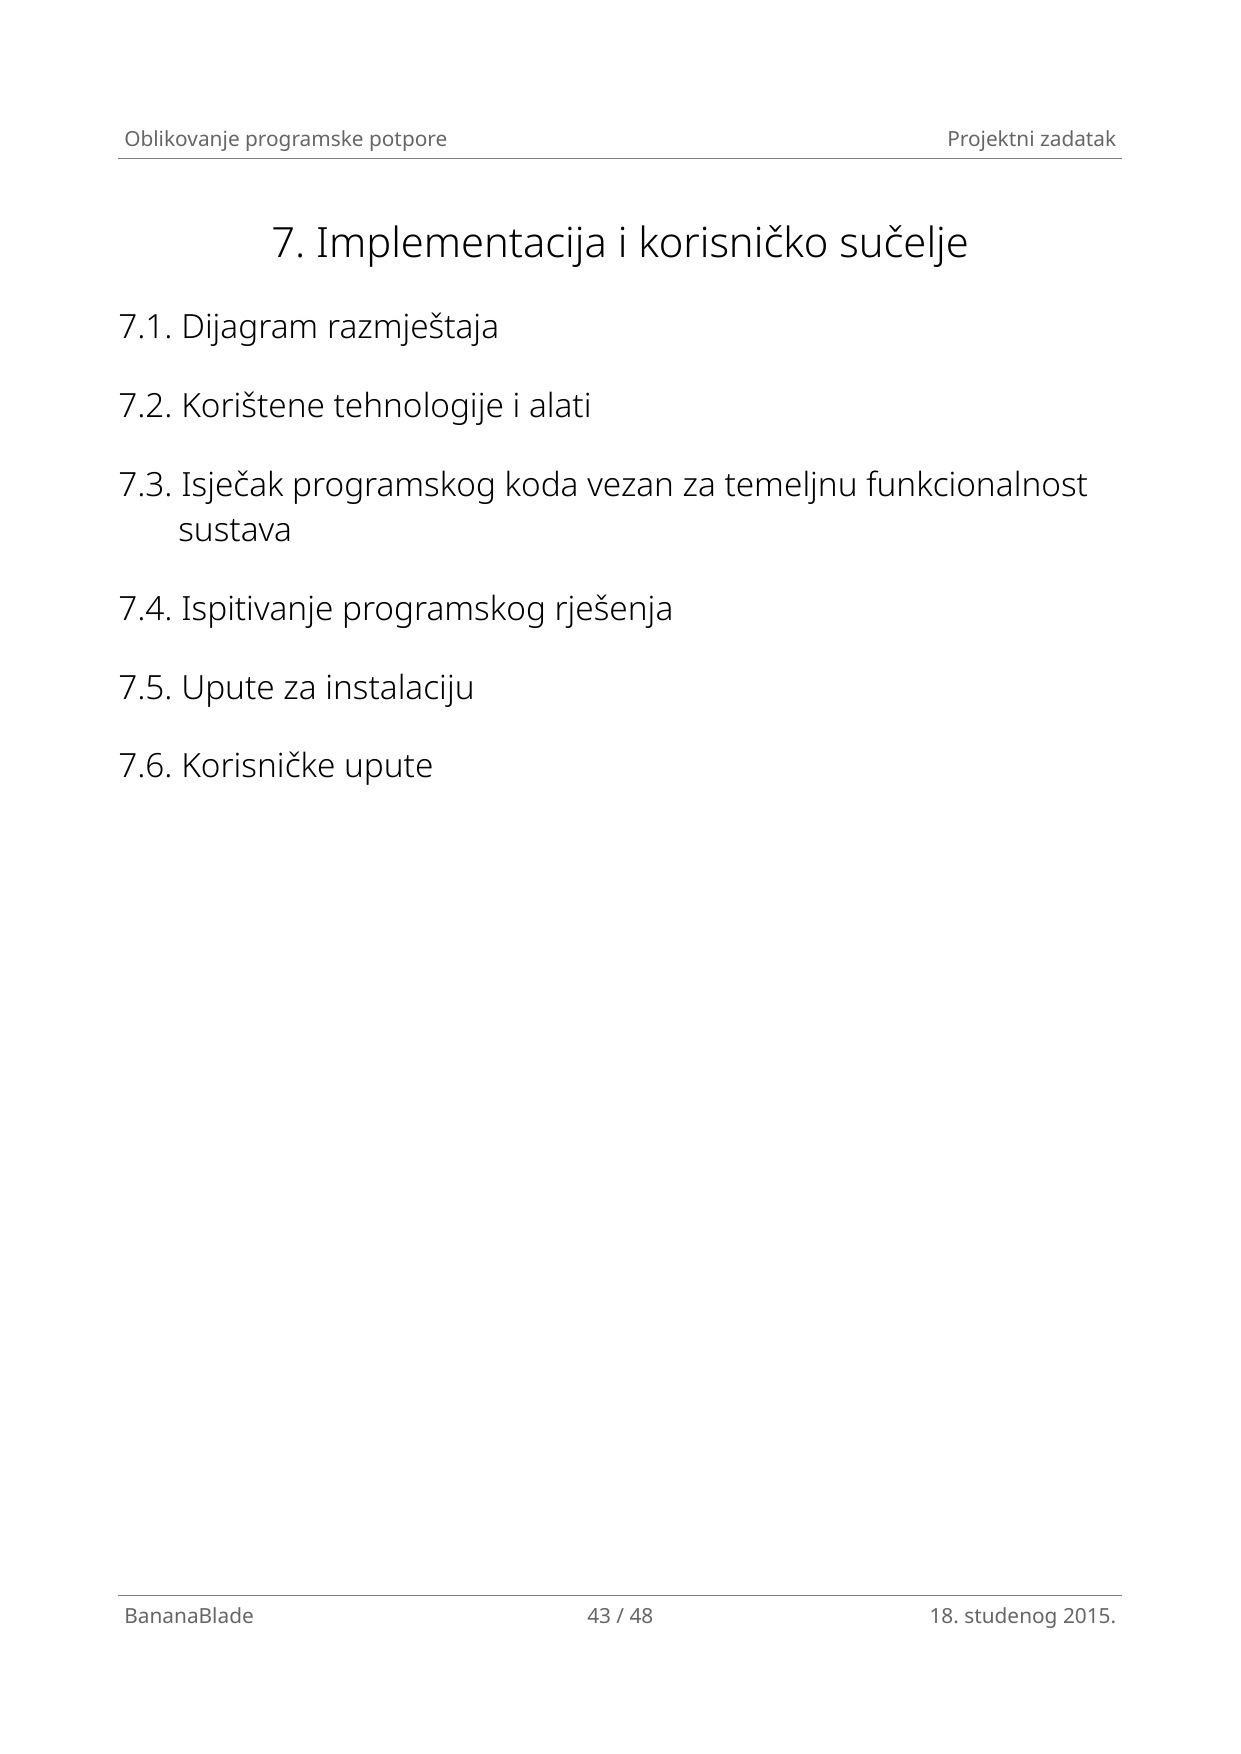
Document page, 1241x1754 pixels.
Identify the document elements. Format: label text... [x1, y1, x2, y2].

subtitle 7.4. Ispitivanje programskog rješenja [118, 585, 1122, 630]
subtitle 7.2. Korištene tehnologije i alati [118, 382, 1122, 427]
subtitle 7. Implementacija i korisničko sučelje [118, 213, 1122, 270]
subtitle 7.3. Isječak programskog koda vezan za temeljnu funkcionalnost sustava [118, 461, 1122, 551]
subtitle 7.6. Korisničke upute [118, 742, 1122, 788]
subtitle 7.1. Dijagram razmještaja [118, 303, 1122, 348]
subtitle 7.5. Upute za instalaciju [118, 663, 1122, 709]
